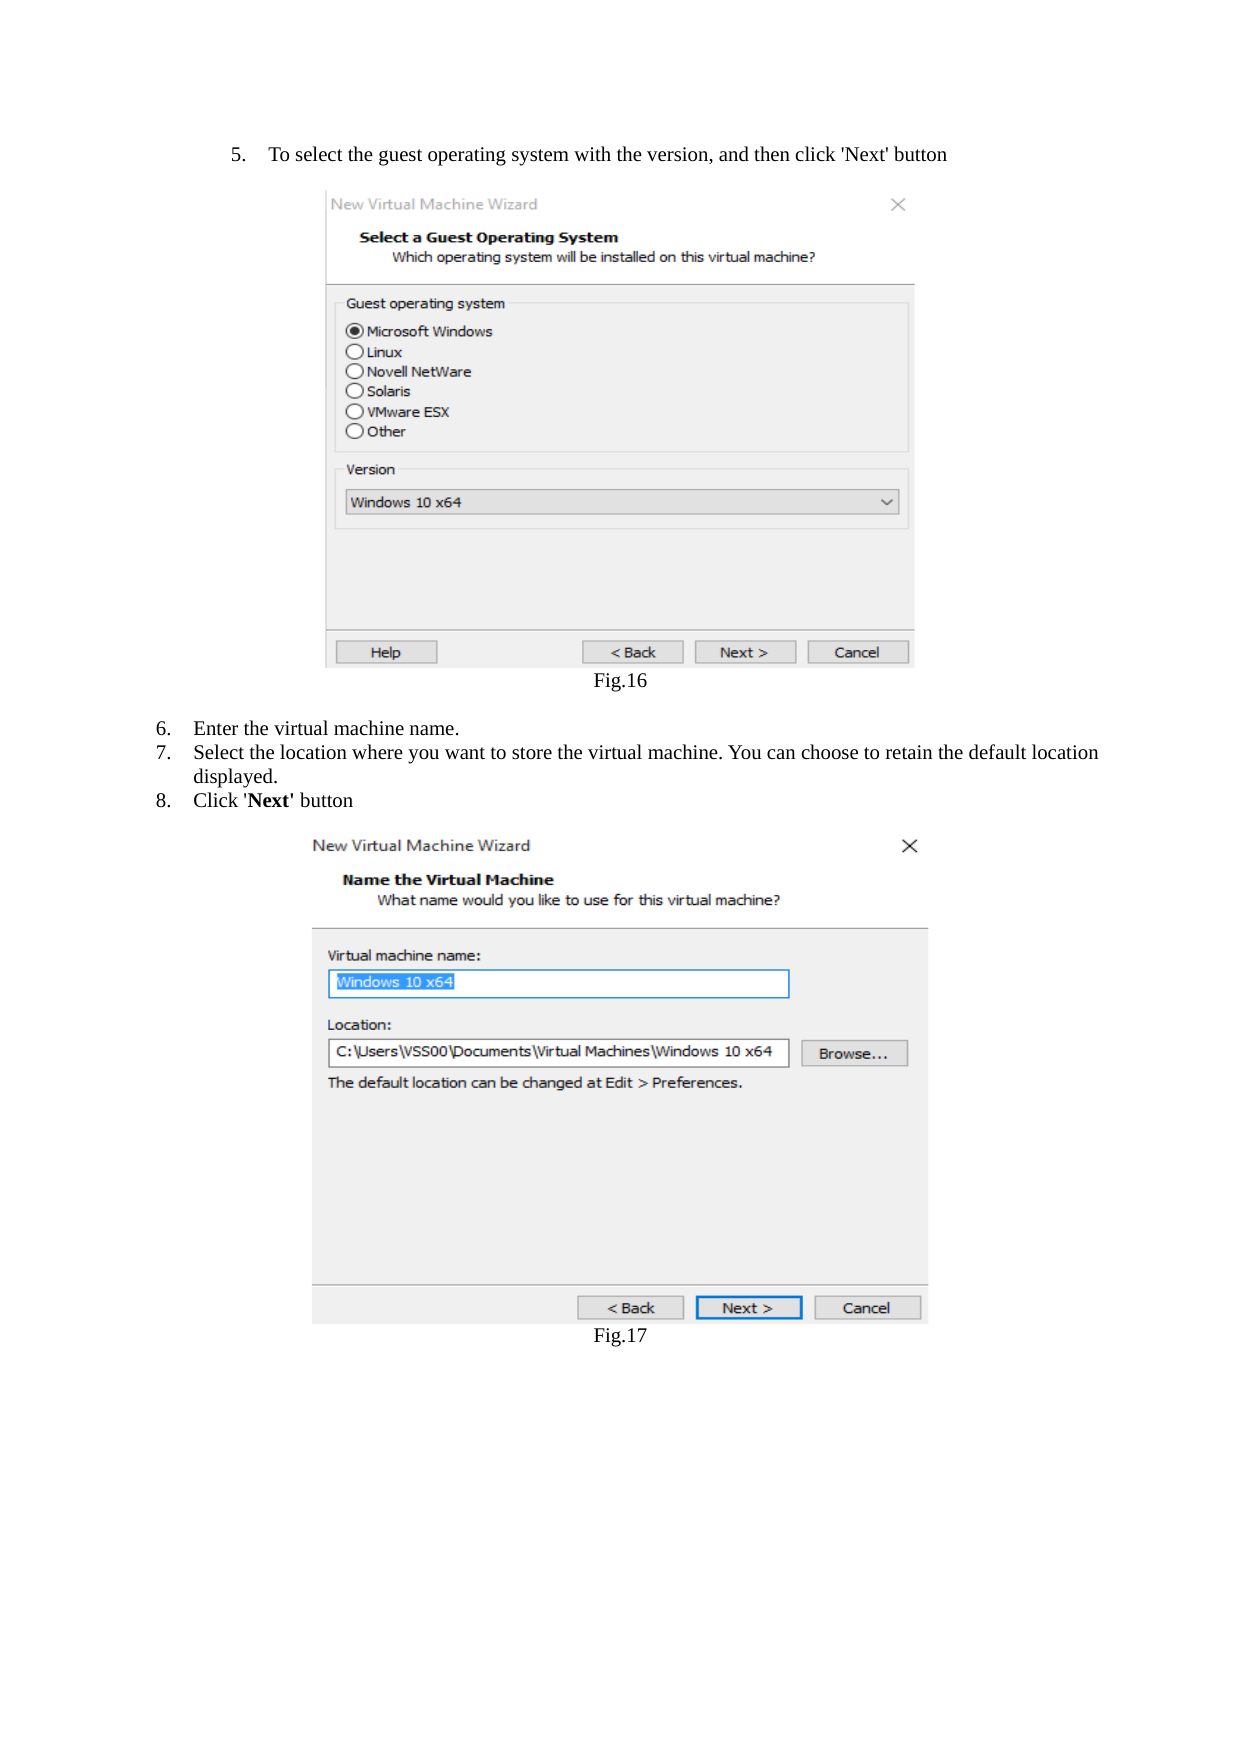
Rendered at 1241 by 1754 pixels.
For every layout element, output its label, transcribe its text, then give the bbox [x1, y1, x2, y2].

text Fig.16 [118, 190, 1122, 692]
list Click 'Next' button [156, 788, 1122, 812]
list Select the location where you want to store the virtual machine. You can choose to retain the default location displayed. [156, 740, 1122, 788]
list Enter the virtual machine name. [156, 716, 1122, 740]
list To select the guest operating system with the version, and then click 'Next' button [231, 142, 1122, 166]
text Fig.17 [118, 836, 1122, 1347]
